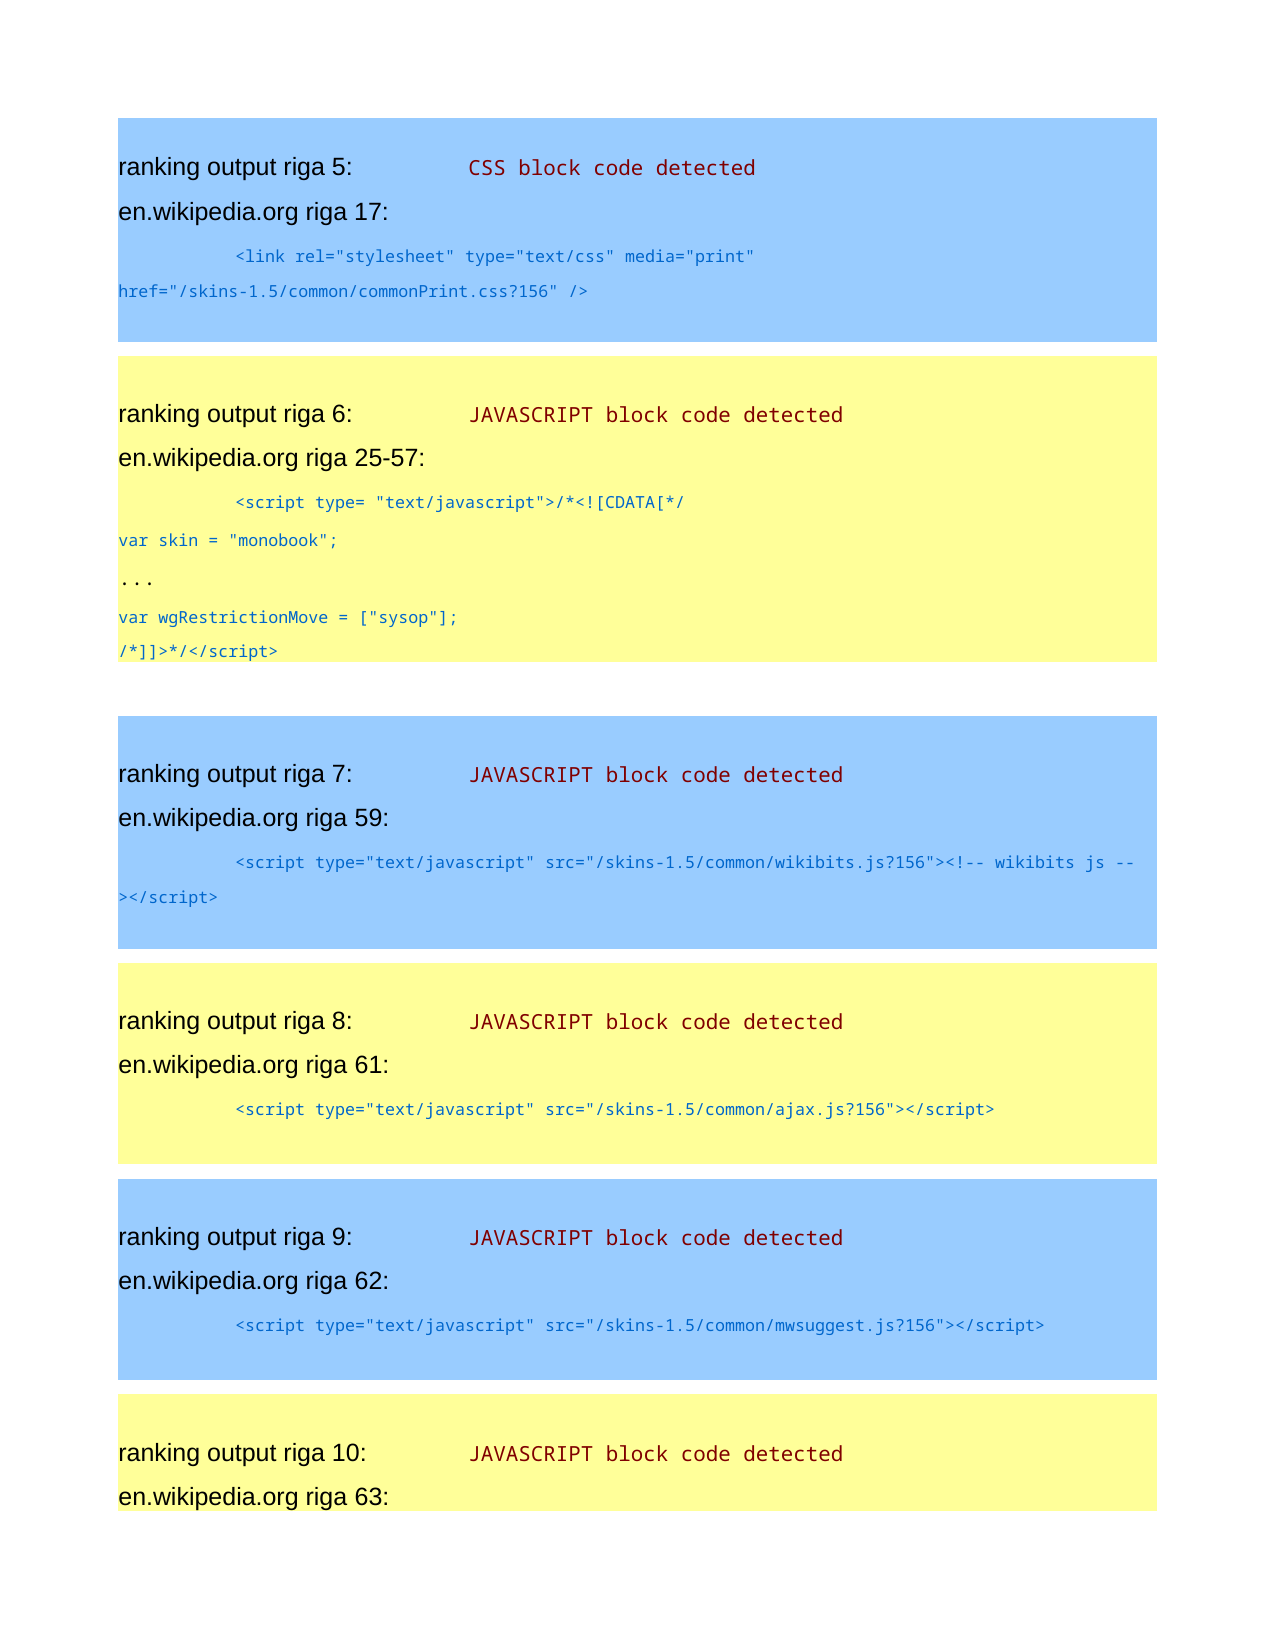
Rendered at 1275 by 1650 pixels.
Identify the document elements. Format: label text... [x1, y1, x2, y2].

text ranking output riga 8: JAVASCRIPT block code detected [118, 1006, 1157, 1036]
text /*]]>*/</script> [118, 639, 1157, 662]
text en.wikipedia.org riga 17: [118, 197, 1157, 225]
text ranking output riga 7: JAVASCRIPT block code detected [118, 759, 1157, 788]
text en.wikipedia.org riga 61: [118, 1050, 1157, 1079]
text ranking output riga 9: JAVASCRIPT block code detected [118, 1222, 1157, 1251]
text ranking output riga 6: JAVASCRIPT block code detected [118, 399, 1157, 428]
text <script type="text/javascript" src="/skins-1.5/common/mwsuggest.js?156"></script> [118, 1309, 1157, 1338]
text en.wikipedia.org riga 59: [118, 803, 1157, 832]
text ... [118, 563, 1157, 591]
text ranking output riga 5: CSS block code detected [118, 152, 1157, 182]
text <script type= "text/javascript">/*<![CDATA[*/ [118, 486, 1157, 515]
text var wgRestrictionMove = ["sysop"]; [118, 606, 1157, 628]
text en.wikipedia.org riga 63: [118, 1482, 1157, 1511]
text en.wikipedia.org riga 25-57: [118, 443, 1157, 472]
text ranking output riga 10: JAVASCRIPT block code detected [118, 1438, 1157, 1467]
text <script type="text/javascript" src="/skins-1.5/common/ajax.js?156"></script> [118, 1093, 1157, 1122]
text <script type="text/javascript" src="/skins-1.5/common/wikibits.js?156"><!-- wikibits js --></script> [118, 846, 1157, 909]
text en.wikipedia.org riga 62: [118, 1266, 1157, 1295]
text <link rel="stylesheet" type="text/css" media="print" href="/skins-1.5/common/commonPrint.css?156" /> [118, 240, 1157, 302]
text var skin = "monobook"; [118, 529, 1157, 552]
